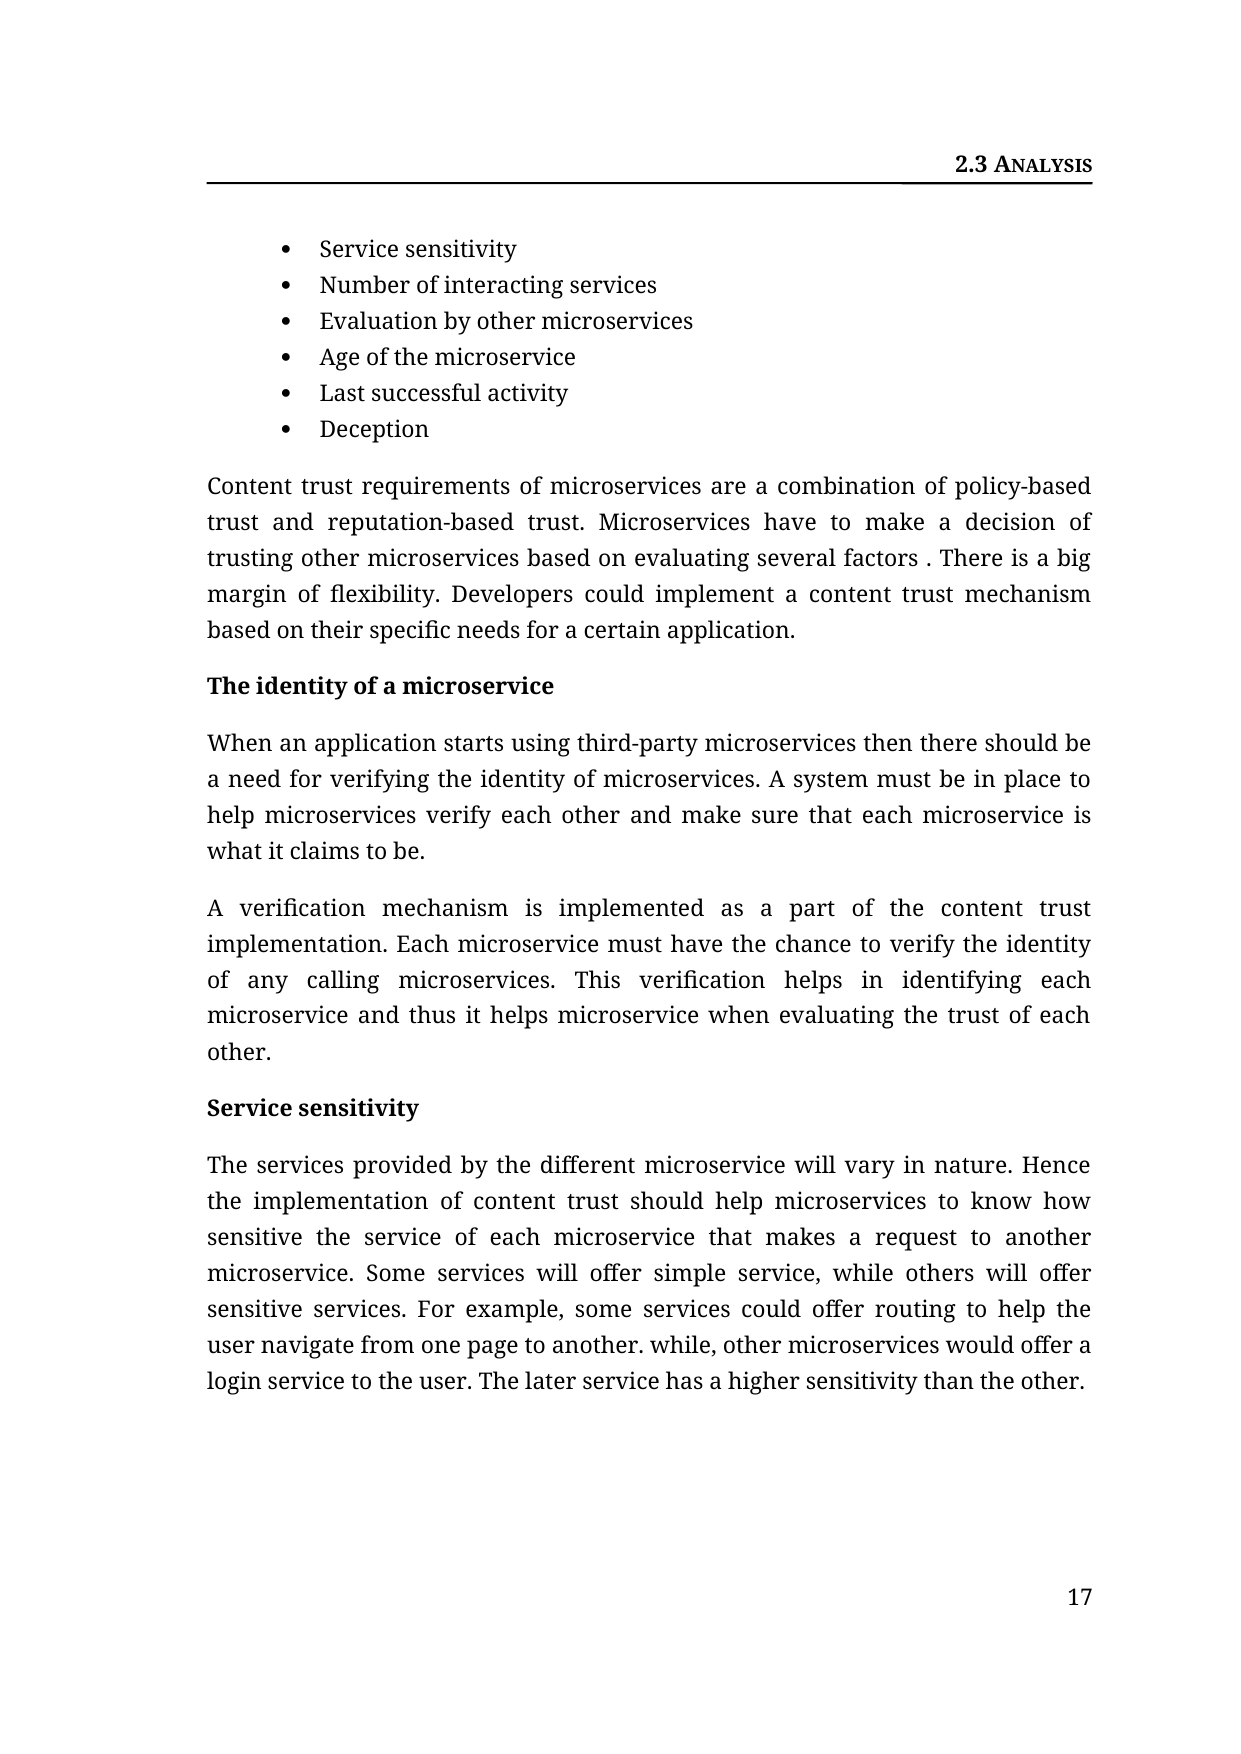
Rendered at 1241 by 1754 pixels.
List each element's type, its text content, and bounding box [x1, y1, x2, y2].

text The identity of a microservice [207, 670, 1092, 702]
list Last successful activity [282, 377, 1092, 408]
text The services provided by the different microservice will vary in nature. Hence the implementation of content trust should help microservices to know how sensitive the service of each microservice that makes a request to another microservice. Some services will offer simple service, while others will offer sensitive services. For example, some services could offer routing to help the user navigate from one page to another. while, other microservices would offer a login service to the user. The later service has a higher sensitivity than the other. [207, 1149, 1092, 1396]
text A verification mechanism is implemented as a part of the content trust implementation. Each microservice must have the chance to verify the identity of any calling microservices. This verification helps in identifying each microservice and thus it helps microservice when evaluating the trust of each other. [207, 892, 1092, 1067]
text Service sensitivity [207, 1092, 1092, 1123]
text Content trust requirements of microservices are a combination of policy-based trust and reputation-based trust. Microservices have to make a decision of trusting other microservices based on evaluating several factors . There is a big margin of flexibility. Developers could implement a content trust mechanism based on their specific needs for a certain application. [207, 470, 1092, 645]
list Evaluation by other microservices [282, 305, 1092, 336]
list Number of interacting services [282, 269, 1092, 301]
list Age of the microservice [282, 341, 1092, 372]
text When an application starts using third-party microservices then there should be a need for verifying the identity of microservices. A system must be in place to help microservices verify each other and make sure that each microservice is what it claims to be. [207, 727, 1092, 866]
list Deception [282, 413, 1092, 444]
list Service sensitivity [282, 233, 1092, 264]
